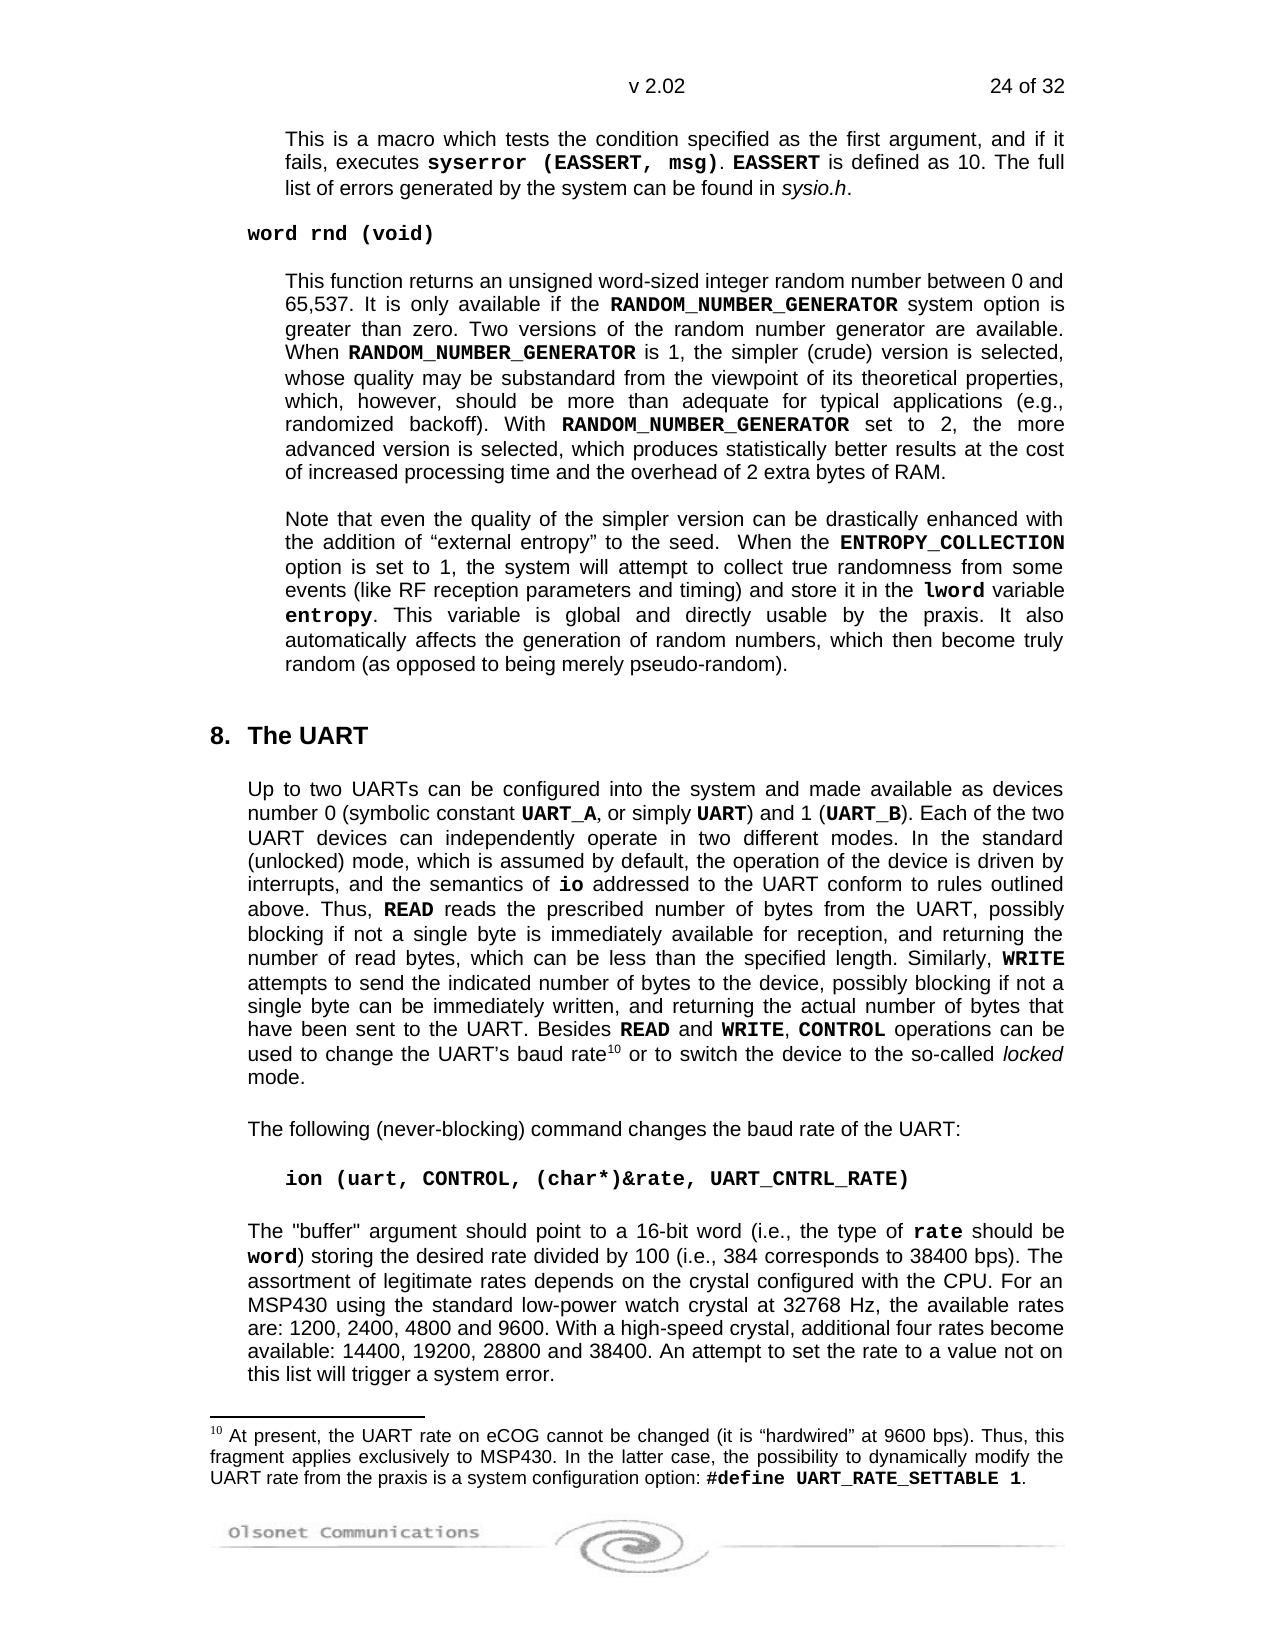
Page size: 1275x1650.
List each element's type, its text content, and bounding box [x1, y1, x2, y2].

text ion (uart, CONTROL, (char*)&rate, UART_CNTRL_RATE) [247, 1168, 1065, 1192]
text word rnd (void) [247, 222, 1065, 246]
text The "buffer" argument should point to a 16-bit word (i.e., the type of rate should be word) storing the desired rate divided by 100 (i.e., 384 corresponds to 38400 bps). The assortment of legitimate rates depends on the crystal configured with the CPU. For an MSP430 using the standard low-power watch crystal at 32768 Hz, the available rates are: 1200, 2400, 4800 and 9600. With a high-speed crystal, additional four rates become available: 14400, 19200, 28800 and 38400. An attempt to set the rate to a value not on this list will trigger a system error. [247, 1220, 1065, 1386]
subtitle The UART [210, 722, 1065, 750]
text The following (never-blocking) command changes the baud rate of the UART: [247, 1117, 1065, 1140]
text This is a macro which tests the condition specified as the first argument, and if it fails, executes syserror (EASSERT, msg). EASSERT is defined as 10. The full list of errors generated by the system can be found in sysio.h. [285, 128, 1065, 199]
text Up to two UARTs can be configured into the system and made available as devices number 0 (symbolic constant UART_A, or simply UART) and 1 (UART_B). Each of the two UART devices can independently operate in two different modes. In the standard (unlocked) mode, which is assumed by default, the operation of the device is driven by interrupts, and the semantics of io addressed to the UART conform to rules outlined above. Thus, READ reads the prescribed number of bytes from the UART, possibly blocking if not a single byte is immediately available for reception, and returning the number of read bytes, which can be less than the specified length. Similarly, WRITE attempts to send the indicated number of bytes to the device, possibly blocking if not a single byte can be immediately written, and returning the actual number of bytes that have been sent to the UART. Besides READ and WRITE, CONTROL operations can be used to change the UART’s baud rate or to switch the device to the so-called locked mode. [247, 778, 1065, 1089]
picture [210, 1504, 1065, 1596]
text This function returns an unsigned word-sized integer random number between 0 and 65,537. It is only available if the RANDOM_NUMBER_GENERATOR system option is greater than zero. Two versions of the random number generator are available. When RANDOM_NUMBER_GENERATOR is 1, the simpler (crude) version is selected, whose quality may be substandard from the viewpoint of its theoretical properties, which, however, should be more than adequate for typical applications (e.g., randomized backoff). With RANDOM_NUMBER_GENERATOR set to 2, the more advanced version is selected, which produces statistically better results at the cost of increased processing time and the overhead of 2 extra bytes of RAM. [285, 269, 1065, 484]
text Note that even the quality of the simpler version can be drastically enhanced with the addition of “external entropy” to the seed. When the ENTROPY_COLLECTION option is set to 1, the system will attempt to collect true randomness from some events (like RF reception parameters and timing) and store it in the lword variable entropy. This variable is global and directly usable by the praxis. It also automatically affects the generation of random numbers, which then become truly random (as opposed to being merely pseudo-random). [285, 507, 1065, 676]
text At present, the UART rate on eCOG cannot be changed (it is “hardwired” at 9600 bps). Thus, this fragment applies exclusively to MSP430. In the latter case, the possibility to dynamically modify the UART rate from the praxis is a system configuration option: #define UART_RATE_SETTABLE 1. [210, 1423, 1065, 1490]
